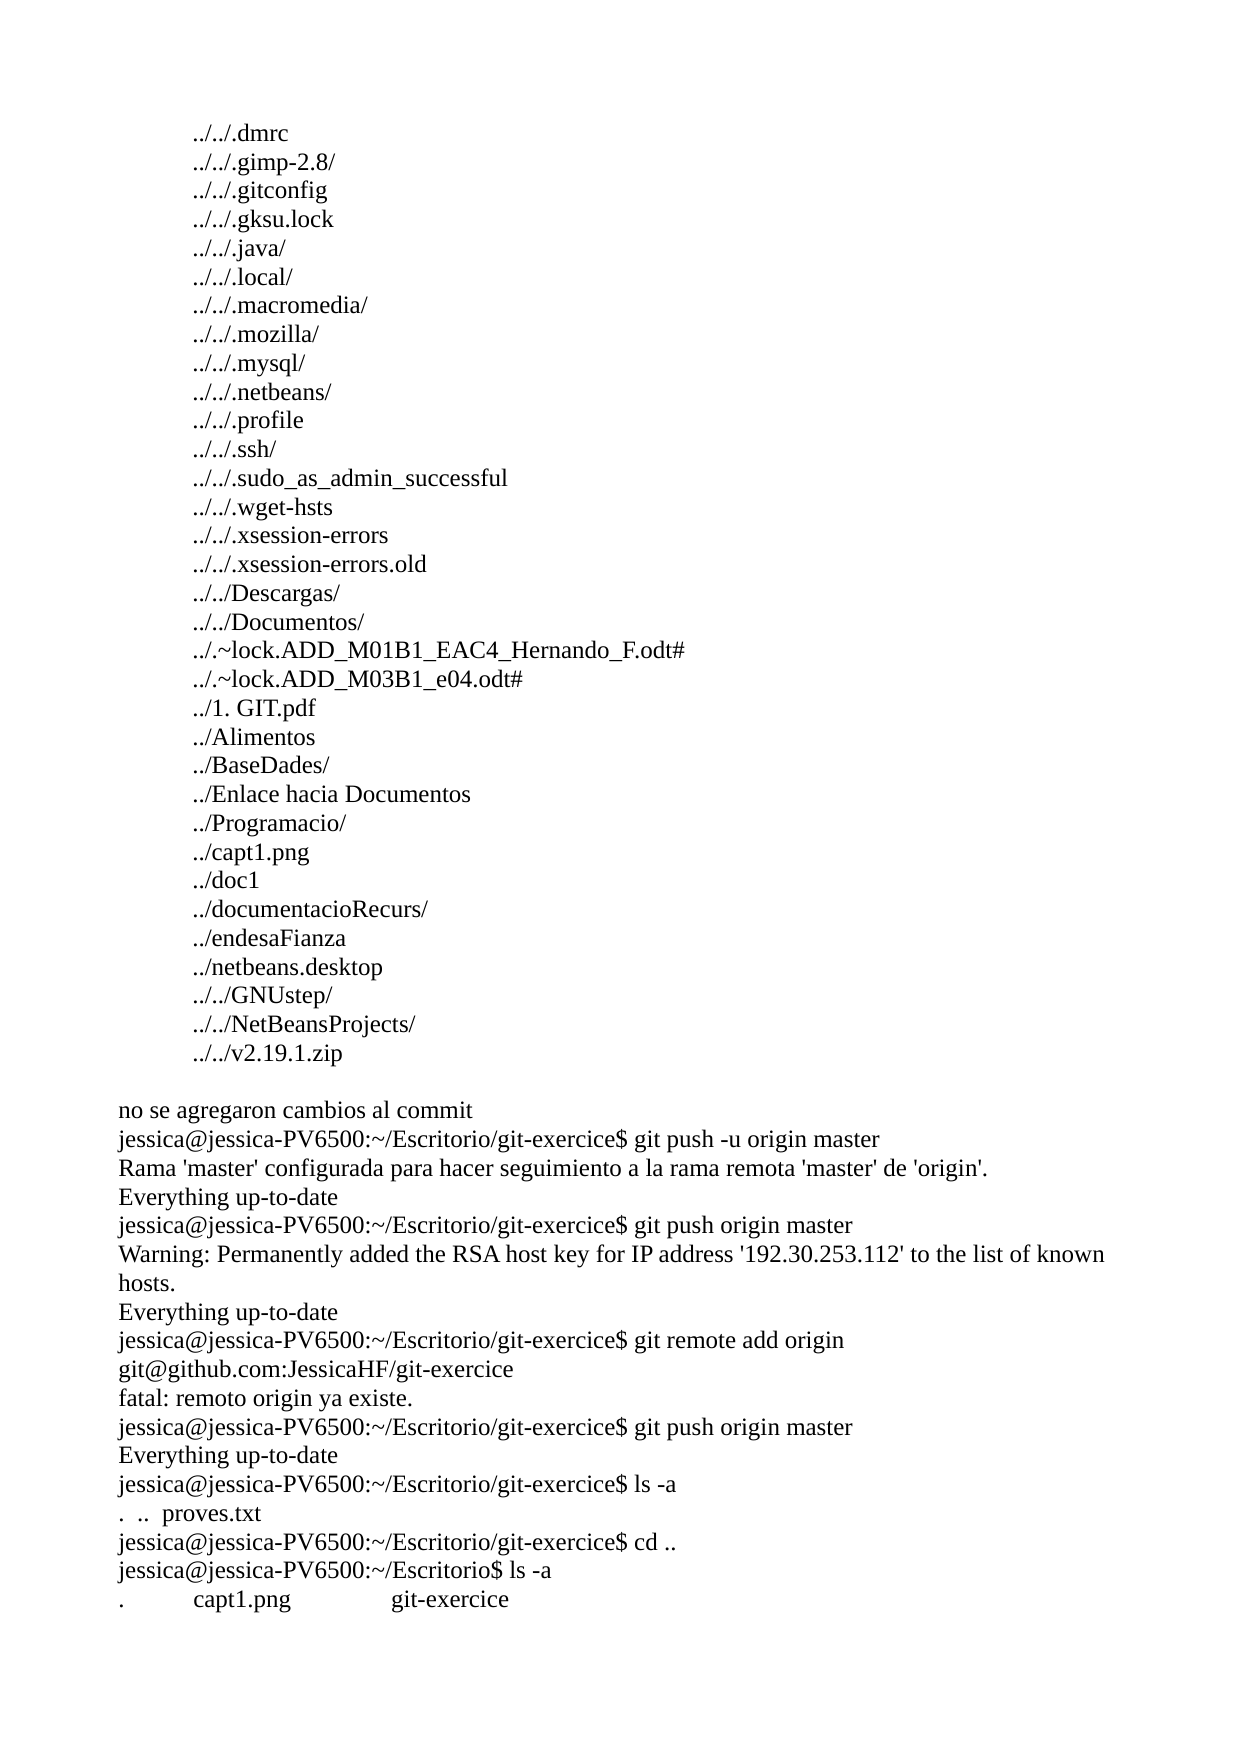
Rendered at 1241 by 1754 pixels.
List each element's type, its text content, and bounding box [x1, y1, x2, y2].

text jessica@jessica-PV6500:~/Escritorio/git-exercice$ cd .. [118, 1527, 1122, 1556]
text ../../.wget-hsts [118, 492, 1122, 521]
text ../.~lock.ADD_M01B1_EAC4_Hernando_F.odt# [118, 636, 1122, 664]
text jessica@jessica-PV6500:~/Escritorio/git-exercice$ git push origin master [118, 1211, 1122, 1239]
text ../../.dmrc [118, 118, 1122, 147]
text ../doc1 [118, 866, 1122, 894]
text ../Alimentos [118, 722, 1122, 751]
text ../../.gitconfig [118, 176, 1122, 204]
text jessica@jessica-PV6500:~/Escritorio$ ls -a [118, 1556, 1122, 1584]
text ../../.ssh/ [118, 434, 1122, 463]
text ../../.xsession-errors.old [118, 549, 1122, 578]
text ../../.mysql/ [118, 348, 1122, 377]
text . capt1.png git-exercice [118, 1584, 1122, 1613]
text ../../.mozilla/ [118, 319, 1122, 348]
text ../../.local/ [118, 262, 1122, 291]
text ../../.macromedia/ [118, 291, 1122, 319]
text ../../Documentos/ [118, 607, 1122, 636]
text jessica@jessica-PV6500:~/Escritorio/git-exercice$ git push -u origin master [118, 1124, 1122, 1153]
text Everything up-to-date [118, 1441, 1122, 1469]
text ../../GNUstep/ [118, 981, 1122, 1009]
text no se agregaron cambios al commit [118, 1096, 1122, 1124]
text ../../v2.19.1.zip [118, 1038, 1122, 1067]
text jessica@jessica-PV6500:~/Escritorio/git-exercice$ git push origin master [118, 1412, 1122, 1441]
text ../../.xsession-errors [118, 521, 1122, 549]
text ../documentacioRecurs/ [118, 894, 1122, 923]
text jessica@jessica-PV6500:~/Escritorio/git-exercice$ git remote add origin git@github.com:JessicaHF/git-exercice [118, 1326, 1122, 1383]
text ../../.java/ [118, 233, 1122, 262]
text ../.~lock.ADD_M03B1_e04.odt# [118, 664, 1122, 693]
text ../endesaFianza [118, 923, 1122, 952]
text ../netbeans.desktop [118, 952, 1122, 981]
text ../1. GIT.pdf [118, 693, 1122, 722]
text Warning: Permanently added the RSA host key for IP address '192.30.253.112' to the list of known hosts. [118, 1239, 1122, 1297]
text ../Programacio/ [118, 808, 1122, 837]
text ../../.gimp-2.8/ [118, 147, 1122, 176]
text ../../.sudo_as_admin_successful [118, 463, 1122, 492]
text ../../.profile [118, 406, 1122, 434]
text . .. proves.txt [118, 1498, 1122, 1527]
text Everything up-to-date [118, 1182, 1122, 1211]
text ../capt1.png [118, 837, 1122, 866]
text ../Enlace hacia Documentos [118, 779, 1122, 808]
text ../../.netbeans/ [118, 377, 1122, 406]
text ../../NetBeansProjects/ [118, 1009, 1122, 1038]
text ../../.gksu.lock [118, 204, 1122, 233]
text ../../Descargas/ [118, 578, 1122, 607]
text ../BaseDades/ [118, 751, 1122, 779]
text Rama 'master' configurada para hacer seguimiento a la rama remota 'master' de 'origin'. [118, 1153, 1122, 1182]
text fatal: remoto origin ya existe. [118, 1383, 1122, 1412]
text jessica@jessica-PV6500:~/Escritorio/git-exercice$ ls -a [118, 1469, 1122, 1498]
text Everything up-to-date [118, 1297, 1122, 1326]
